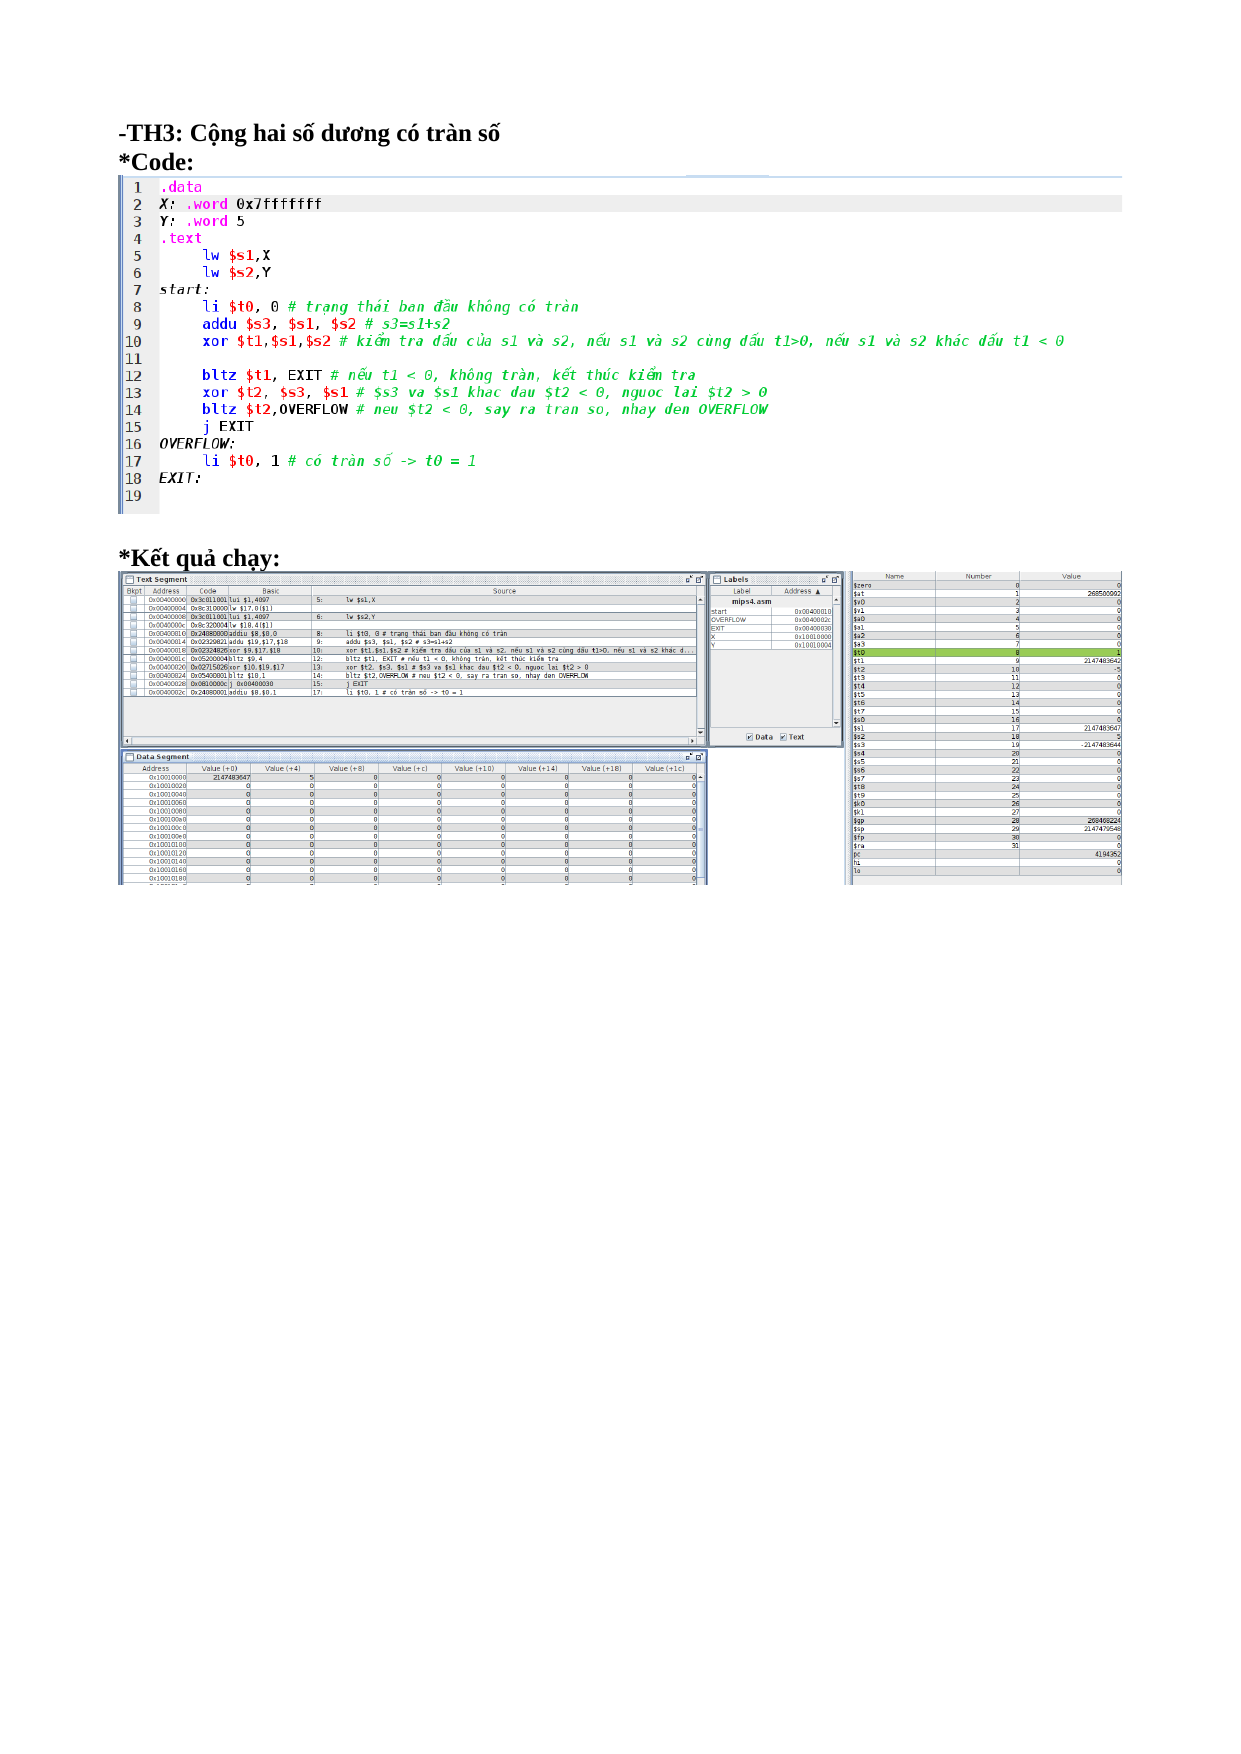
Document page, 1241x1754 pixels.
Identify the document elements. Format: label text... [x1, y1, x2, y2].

text -TH3: Cộng hai số dương có tràn số [118, 118, 1122, 147]
text *Kết quả chạy: [118, 543, 1122, 571]
text *Code: [118, 147, 1122, 175]
picture [118, 175, 1123, 514]
picture [118, 571, 1123, 885]
